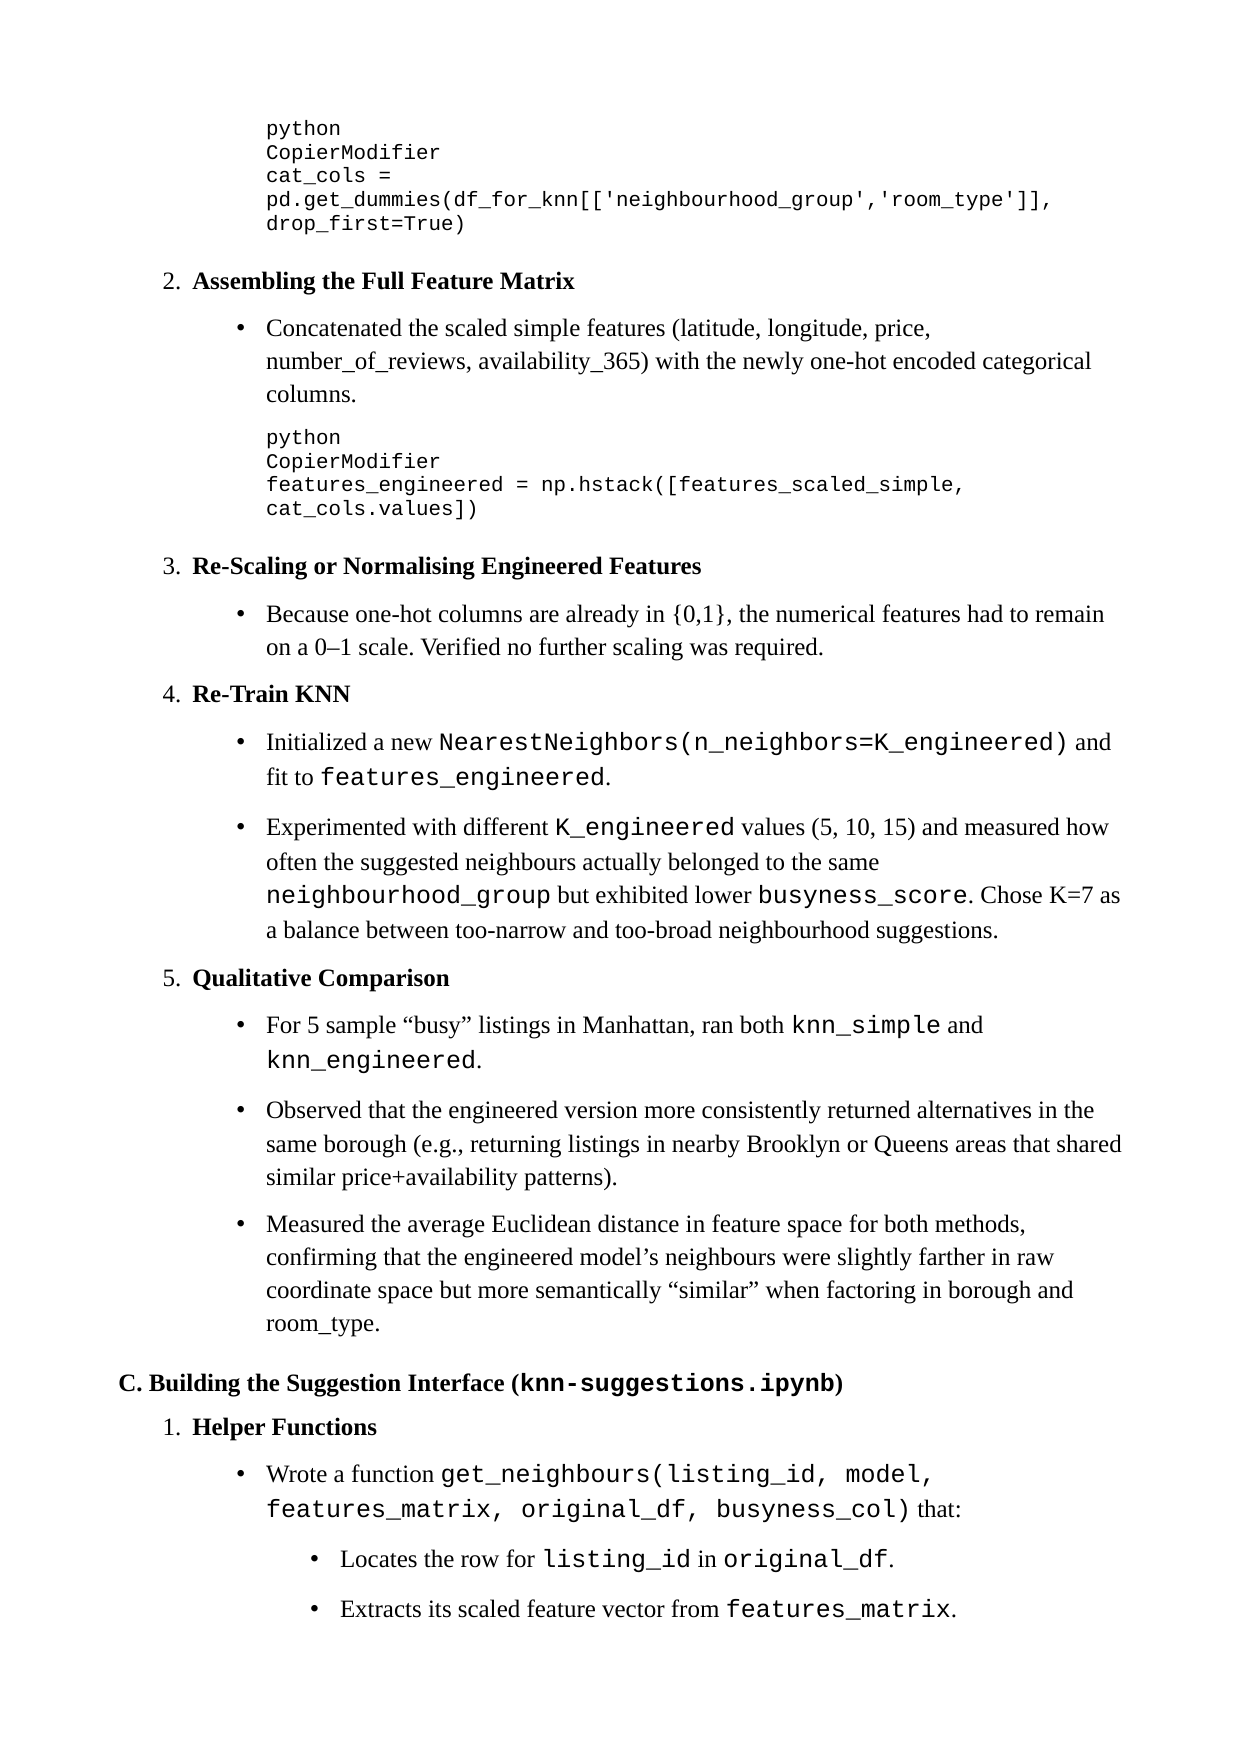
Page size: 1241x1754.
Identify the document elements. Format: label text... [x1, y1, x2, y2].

subtitle C. Building the Suggestion Interface (knn-suggestions.ipynb) [118, 1368, 1122, 1399]
list Observed that the engineered version more consistently returned alternatives in the same borough (e.g., returning listings in nearby Brooklyn or Queens areas that shared similar price+availability patterns). [236, 1096, 1122, 1190]
list CopierModifier [236, 142, 1122, 165]
list Helper Functions [162, 1412, 1122, 1441]
list Qualitative Comparison [162, 963, 1122, 992]
list Measured the average Euclidean distance in feature space for both methods, confirming that the engineered model’s neighbours were slightly farther in raw coordinate space but more semantically “similar” when factoring in borough and room_type. [236, 1209, 1122, 1337]
list Locates the row for listing_id in original_df. [310, 1544, 1122, 1575]
list cat_cols = pd.get_dummies(df_for_knn[['neighbourhood_group','room_type']], drop_first=True) [236, 165, 1122, 236]
list Wrote a function get_neighbours(listing_id, model, features_matrix, original_df, busyness_col) that: [236, 1459, 1122, 1525]
list Assembling the Full Feature Matrix [162, 266, 1122, 294]
list Concatenated the scaled simple features (latitude, longitude, price, number_of_reviews, availability_365) with the newly one-hot encoded categorical columns. [236, 313, 1122, 408]
list Because one-hot columns are already in {0,1}, the numerical features had to remain on a 0–1 scale. Verified no further scaling was required. [236, 599, 1122, 661]
list Experimented with different K_engineered values (5, 10, 15) and measured how often the suggested neighbours actually belonged to the same neighbourhood_group but exhibited lower busyness_score. Chose K=7 as a balance between too-narrow and too-broad neighbourhood suggestions. [236, 812, 1122, 944]
list Extracts its scaled feature vector from features_matrix. [310, 1594, 1122, 1625]
list CopierModifier [236, 451, 1122, 474]
list Initialized a new NearestNeighbors(n_neighbors=K_engineered) and fit to features_engineered. [236, 727, 1122, 793]
list python [236, 118, 1122, 142]
list features_engineered = np.hstack([features_scaled_simple, cat_cols.values]) [236, 474, 1122, 522]
list Re-Scaling or Normalising Engineered Features [162, 551, 1122, 580]
list For 5 sample “busy” listings in Manhattan, ran both knn_simple and knn_engineered. [236, 1011, 1122, 1076]
list Re-Train KNN [162, 679, 1122, 708]
list python [236, 427, 1122, 451]
